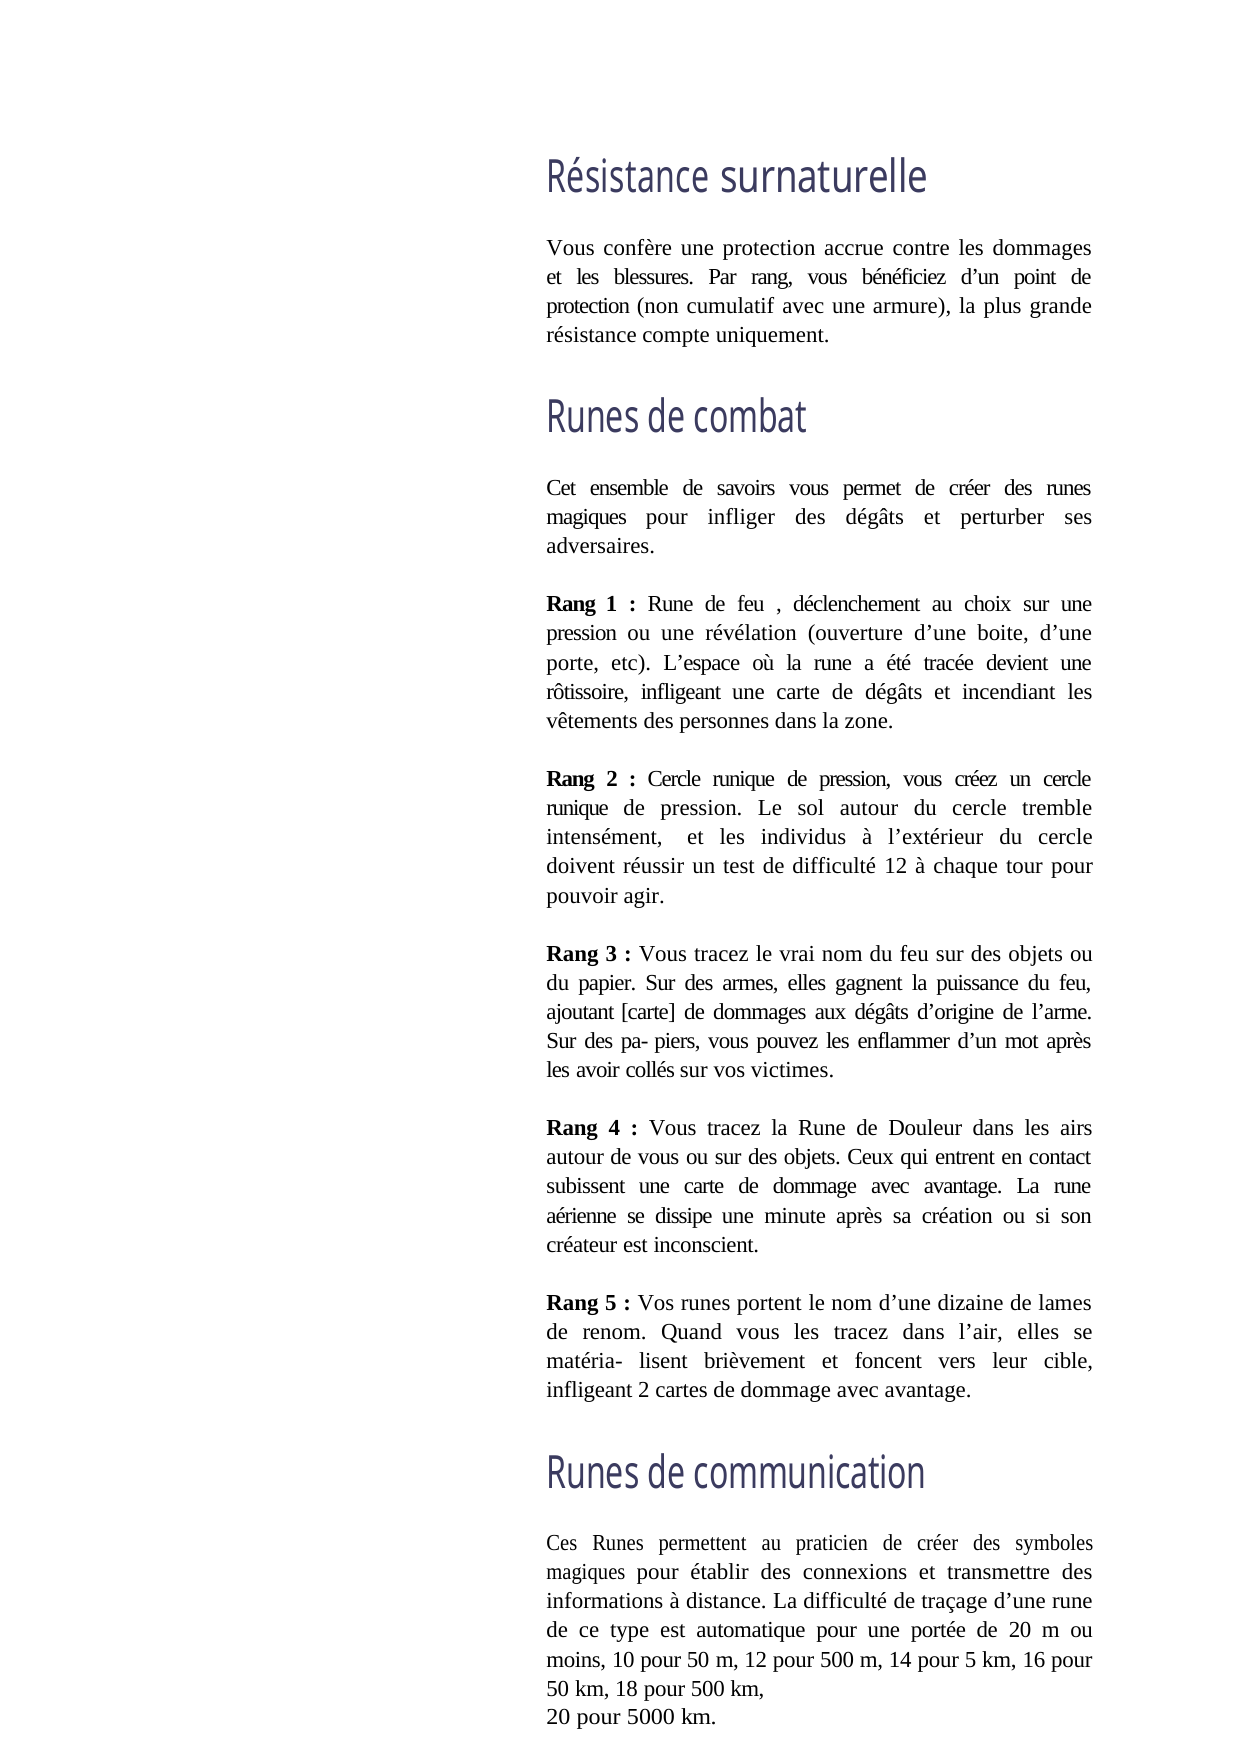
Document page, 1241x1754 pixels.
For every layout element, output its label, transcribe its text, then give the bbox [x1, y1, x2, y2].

text Rang 4 : Vous tracez la Rune de Douleur dans les airs autour de vous ou sur des objets. Ceux qui entrent en contact subissent une carte de dommage avec avantage. La rune aérienne se dissipe une minute après sa création ou si son créateur est inconscient. [546, 1114, 1093, 1257]
subtitle Runes de combat [546, 384, 1240, 446]
text Rang 3 : Vous tracez le vrai nom du feu sur des objets ou du papier. Sur des armes, elles gagnent la puissance du feu, ajoutant [carte] de dommages aux dégâts d’origine de l’arme. Sur des pa- piers, vous pouvez les enflammer d’un mot après les avoir collés sur vos victimes. [546, 939, 1093, 1083]
text Cet ensemble de savoirs vous permet de créer des runes magiques pour infliger des dégâts et perturber ses adversaires. [546, 474, 1093, 558]
subtitle Résistance surnaturelle [546, 144, 1240, 206]
text Vous confère une protection accrue contre les dommages et les blessures. Par rang, vous bénéficiez d’un point de protection (non cumulatif avec une armure), la plus grande résistance compte uniquement. [546, 234, 1093, 348]
text Rang 2 : Cercle runique de pression, vous créez un cercle runique de pression. Le sol autour du cercle tremble intensément, et les individus à l’extérieur du cercle doivent réussir un test de difficulté 12 à chaque tour pour pouvoir agir. [546, 765, 1093, 908]
text Rang 5 : Vos runes portent le nom d’une dizaine de lames de renom. Quand vous les tracez dans l’air, elles se matéria- lisent brièvement et foncent vers leur cible, infligeant 2 cartes de dommage avec avantage. [546, 1289, 1093, 1403]
text Rang 1 : Rune de feu , déclenchement au choix sur une pression ou une révélation (ouverture d’une boite, d’une porte, etc). L’espace où la rune a été tracée devient une rôtissoire, infligeant une carte de dégâts et incendiant les vêtements des personnes dans la zone. [546, 590, 1093, 733]
text 20 pour 5000 km. [546, 1704, 1240, 1730]
subtitle Runes de communication [546, 1439, 1240, 1501]
text Ces Runes permettent au praticien de créer des symboles magiques pour établir des connexions et transmettre des informations à distance. La difficulté de traçage d’une rune de ce type est automatique pour une portée de 20 m ou moins, 10 pour 50 m, 12 pour 500 m, 14 pour 5 km, 16 pour 50 km, 18 pour 500 km, [546, 1529, 1093, 1701]
